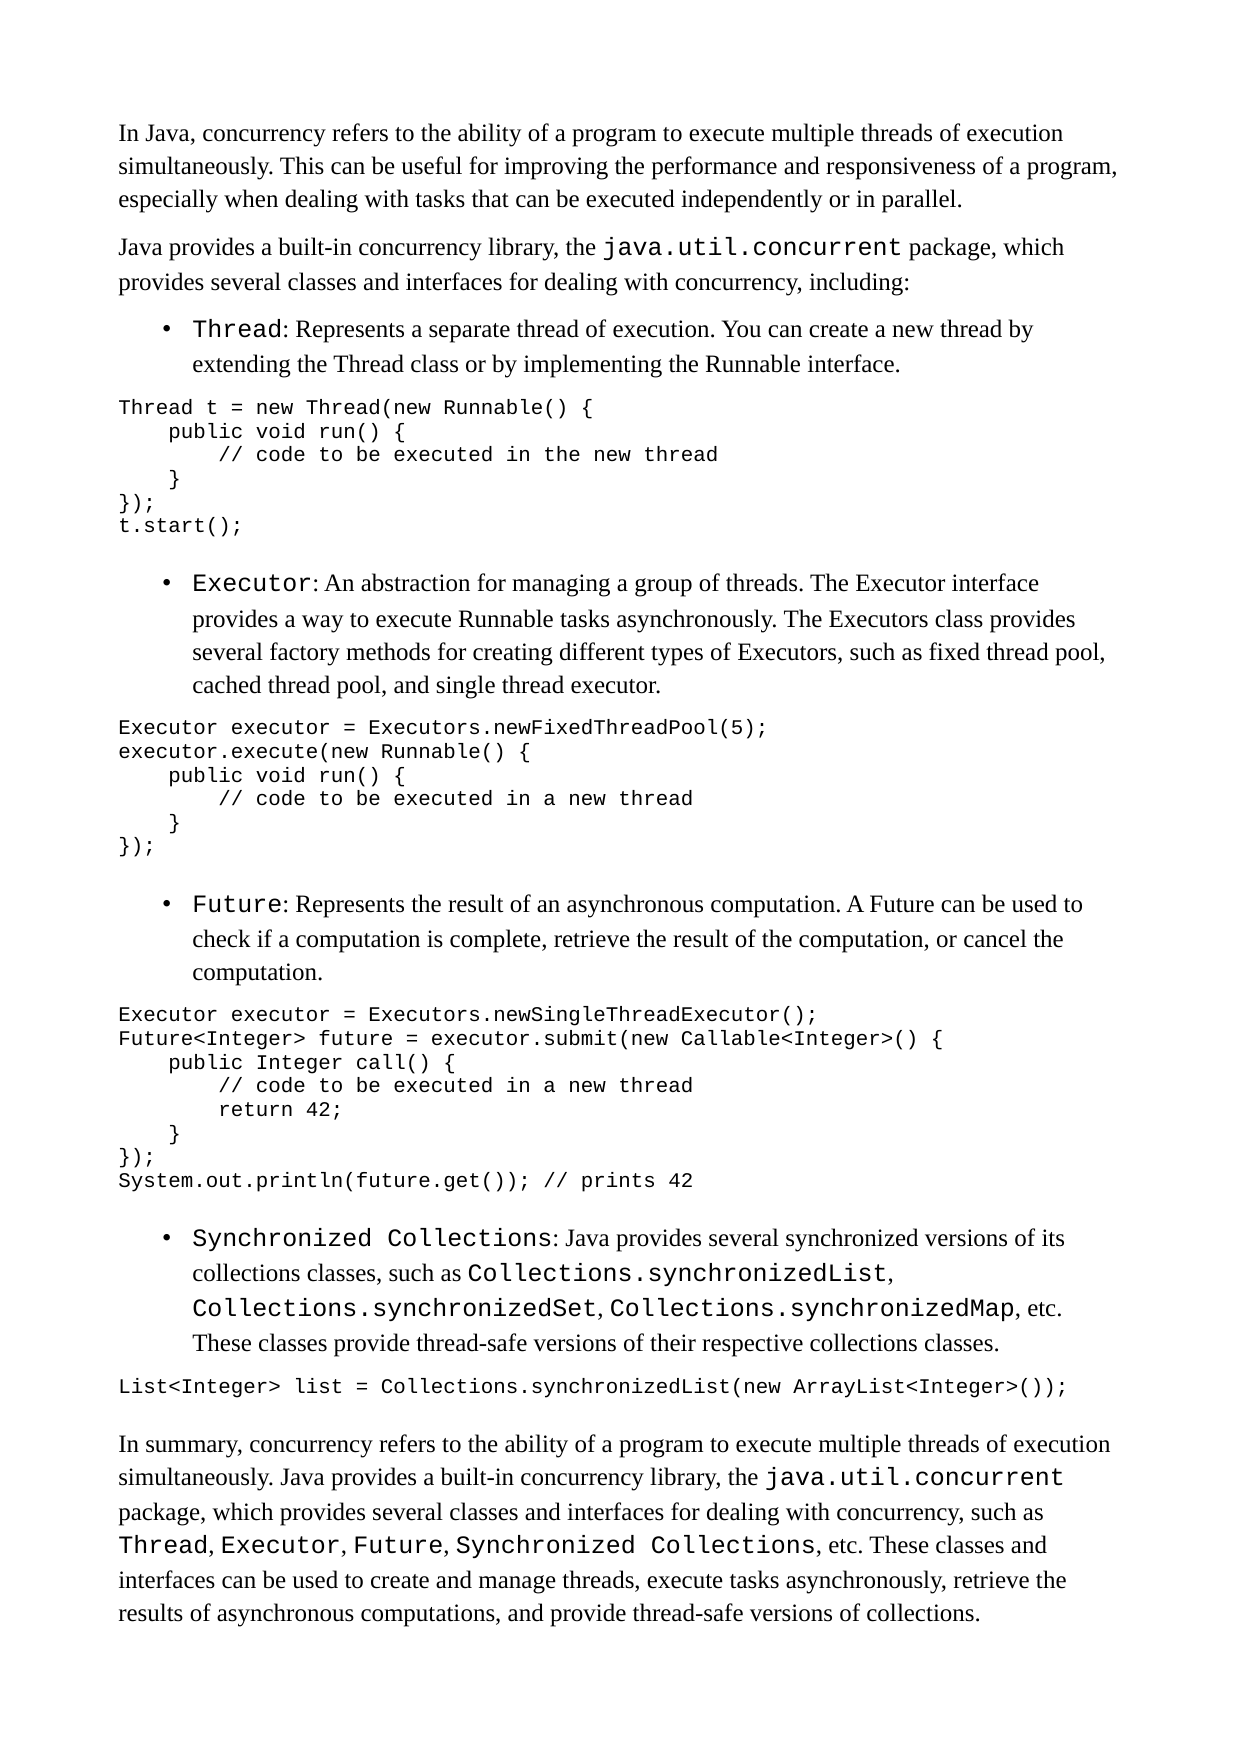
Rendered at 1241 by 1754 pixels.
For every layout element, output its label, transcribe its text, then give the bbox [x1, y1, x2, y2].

text return 42; [118, 1099, 1122, 1123]
text }); [118, 1146, 1122, 1170]
text // code to be executed in a new thread [118, 1075, 1122, 1099]
text } [118, 812, 1122, 836]
text // code to be executed in a new thread [118, 788, 1122, 812]
text }); [118, 836, 1122, 859]
text Thread t = new Thread(new Runnable() { [118, 397, 1122, 421]
text public void run() { [118, 421, 1122, 444]
list Thread: Represents a separate thread of execution. You can create a new thread by extending the Thread class or by implementing the Runnable interface. [162, 314, 1122, 378]
text Future<Integer> future = executor.submit(new Callable<Integer>() { [118, 1028, 1122, 1052]
text public void run() { [118, 764, 1122, 788]
text } [118, 468, 1122, 492]
text Java provides a built-in concurrency library, the java.util.concurrent package, which provides several classes and interfaces for dealing with concurrency, including: [118, 232, 1122, 296]
text t.start(); [118, 515, 1122, 539]
text Executor executor = Executors.newFixedThreadPool(5); [118, 717, 1122, 741]
list Executor: An abstraction for managing a group of threads. The Executor interface provides a way to execute Runnable tasks asynchronously. The Executors class provides several factory methods for creating different types of Executors, such as fixed thread pool, cached thread pool, and single thread executor. [162, 568, 1122, 698]
text public Integer call() { [118, 1052, 1122, 1075]
text System.out.println(future.get()); // prints 42 [118, 1170, 1122, 1193]
text // code to be executed in the new thread [118, 444, 1122, 468]
text executor.execute(new Runnable() { [118, 741, 1122, 764]
text In summary, concurrency refers to the ability of a program to execute multiple threads of execution simultaneously. Java provides a built-in concurrency library, the java.util.concurrent package, which provides several classes and interfaces for dealing with concurrency, such as Thread, Executor, Future, Synchronized Collections, etc. These classes and interfaces can be used to create and manage threads, execute tasks asynchronously, retrieve the results of asynchronous computations, and provide thread-safe versions of collections. [118, 1429, 1122, 1627]
list Synchronized Collections: Java provides several synchronized versions of its collections classes, such as Collections.synchronizedList, Collections.synchronizedSet, Collections.synchronizedMap, etc. These classes provide thread-safe versions of their respective collections classes. [162, 1223, 1122, 1357]
text Executor executor = Executors.newSingleThreadExecutor(); [118, 1004, 1122, 1028]
text In Java, concurrency refers to the ability of a program to execute multiple threads of execution simultaneously. This can be useful for improving the performance and responsiveness of a program, especially when dealing with tasks that can be executed independently or in parallel. [118, 118, 1122, 213]
text } [118, 1123, 1122, 1146]
text }); [118, 492, 1122, 515]
text List<Integer> list = Collections.synchronizedList(new ArrayList<Integer>()); [118, 1376, 1122, 1399]
list Future: Represents the result of an asynchronous computation. A Future can be used to check if a computation is complete, retrieve the result of the computation, or cancel the computation. [162, 889, 1122, 986]
